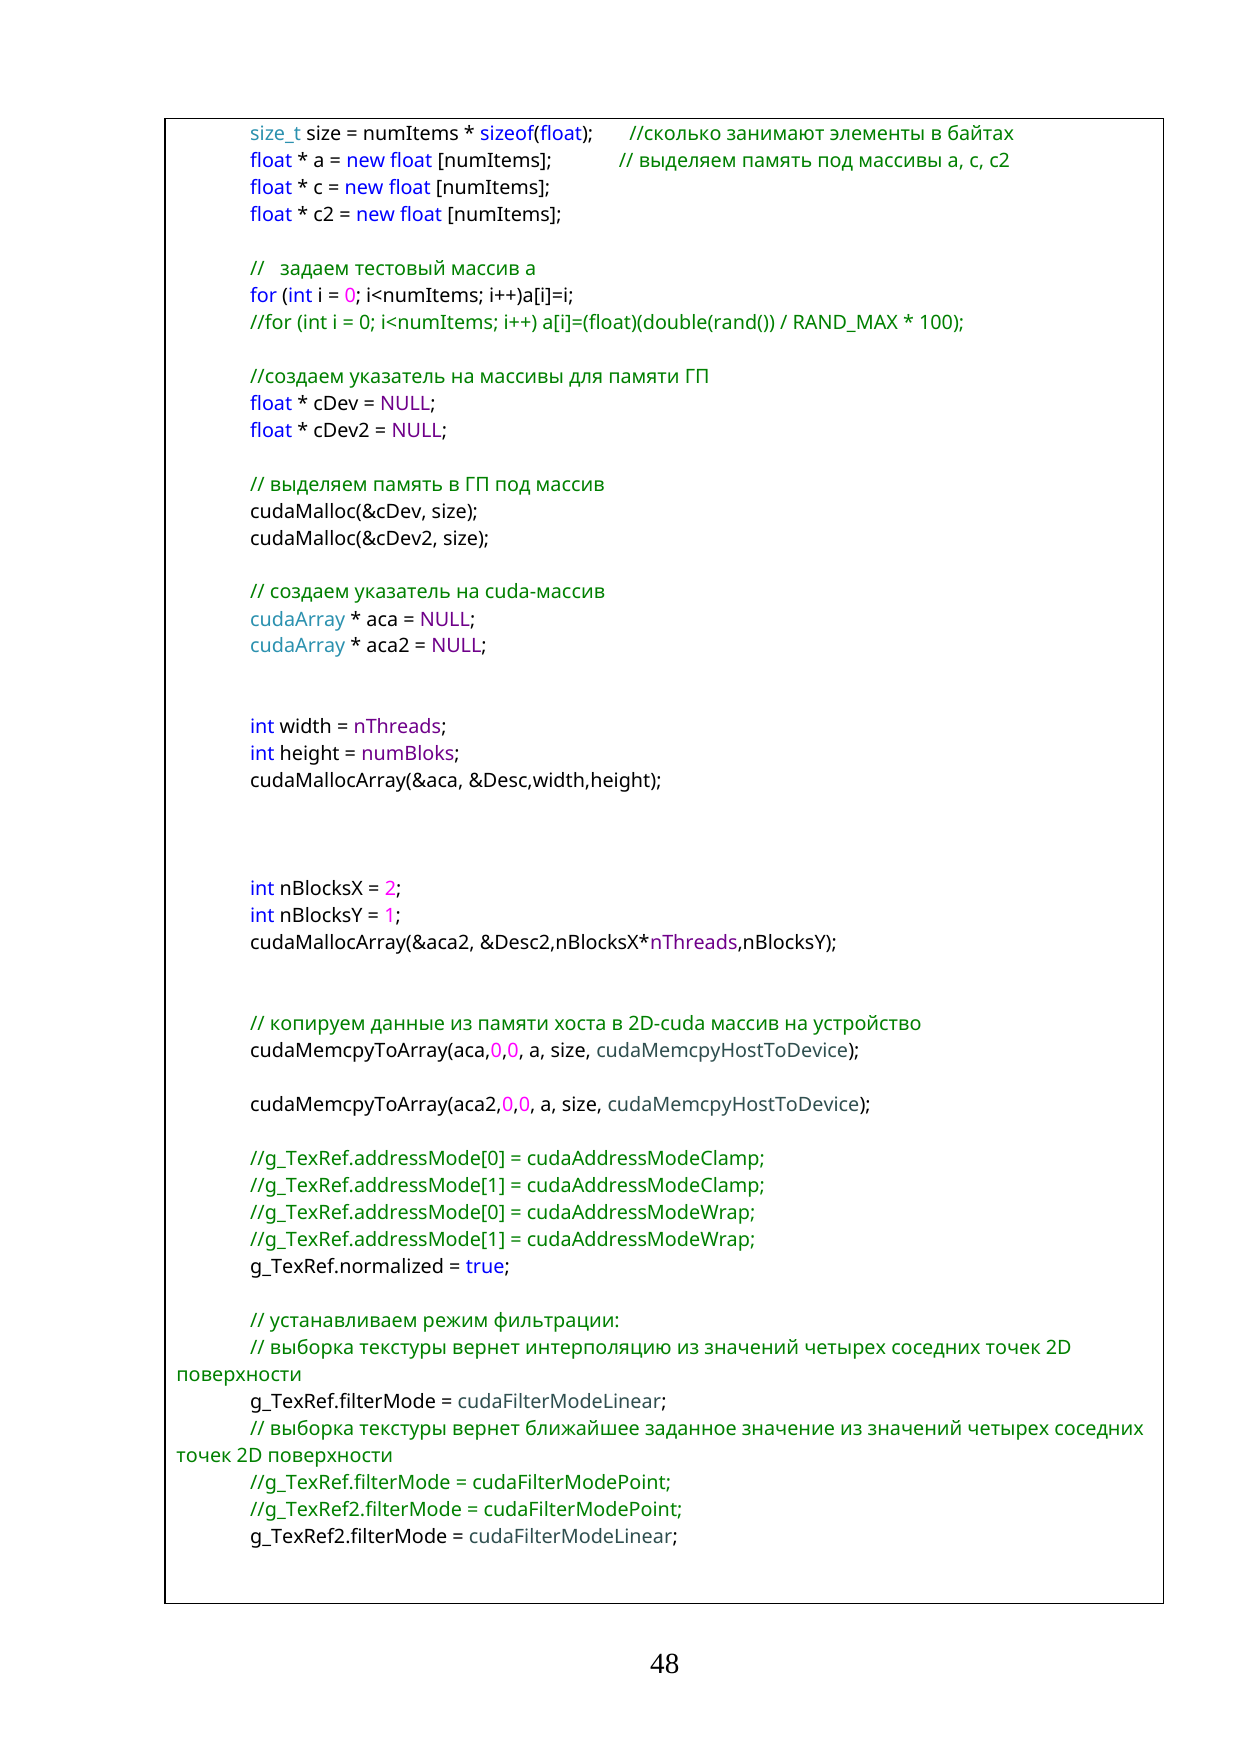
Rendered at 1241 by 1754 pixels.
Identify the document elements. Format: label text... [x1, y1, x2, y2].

table_cell size_t size = numItems * sizeof(float); //сколько занимают элементы в байтах float * a = new float [numItems]; // выделяем память под массивы a, c, c2 float * c = new float [numItems]; float * c2 = new float [numItems]; // задаем тестовый массив а for (int i = 0; i<numItems; i++)a[i]=i; //for (int i = 0; i<numItems; i++) a[i]=(float)(double(rand()) / RAND_MAX * 100); //создаем указатель на массивы для памяти ГП float * cDev = NULL; float * cDev2 = NULL; // выделяем память в ГП под массив cudaMalloc(&cDev, size); cudaMalloc(&cDev2, size); // создаем указатель на cuda-массив cudaArray * aca = NULL; cudaArray * aca2 = NULL; int width = nThreads; int height = numBloks; cudaMallocArray(&aca, &Desc,width,height); int nBlocksX = 2; int nBlocksY = 1; cudaMallocArray(&aca2, &Desc2,nBlocksX*nThreads,nBlocksY); // копируем данные из памяти хоста в 2D-cuda массив на устройство cudaMemcpyToArray(aca,0,0, a, size, cudaMemcpyHostToDevice); cudaMemcpyToArray(aca2,0,0, a, size, cudaMemcpyHostToDevice); //g_TexRef.addressMode[0] = cudaAddressModeClamp; //g_TexRef.addressMode[1] = cudaAddressModeClamp; //g_TexRef.addressMode[0] = cudaAddressModeWrap; //g_TexRef.addressMode[1] = cudaAddressModeWrap; g_TexRef.normalized = true; // устанавливаем режим фильтрации: // выборка текстуры вернет интерполяцию из значений четырех соседних точек 2D поверхности g_TexRef.filterMode = cudaFilterModeLinear; // выборка текстуры вернет ближайшее заданное значение из значений четырех соседних точек 2D поверхности //g_TexRef.filterMode = cudaFilterModePoint; //g_TexRef2.filterMode = cudaFilterModePoint; g_TexRef2.filterMode = cudaFilterModeLinear; [166, 119, 1163, 1603]
